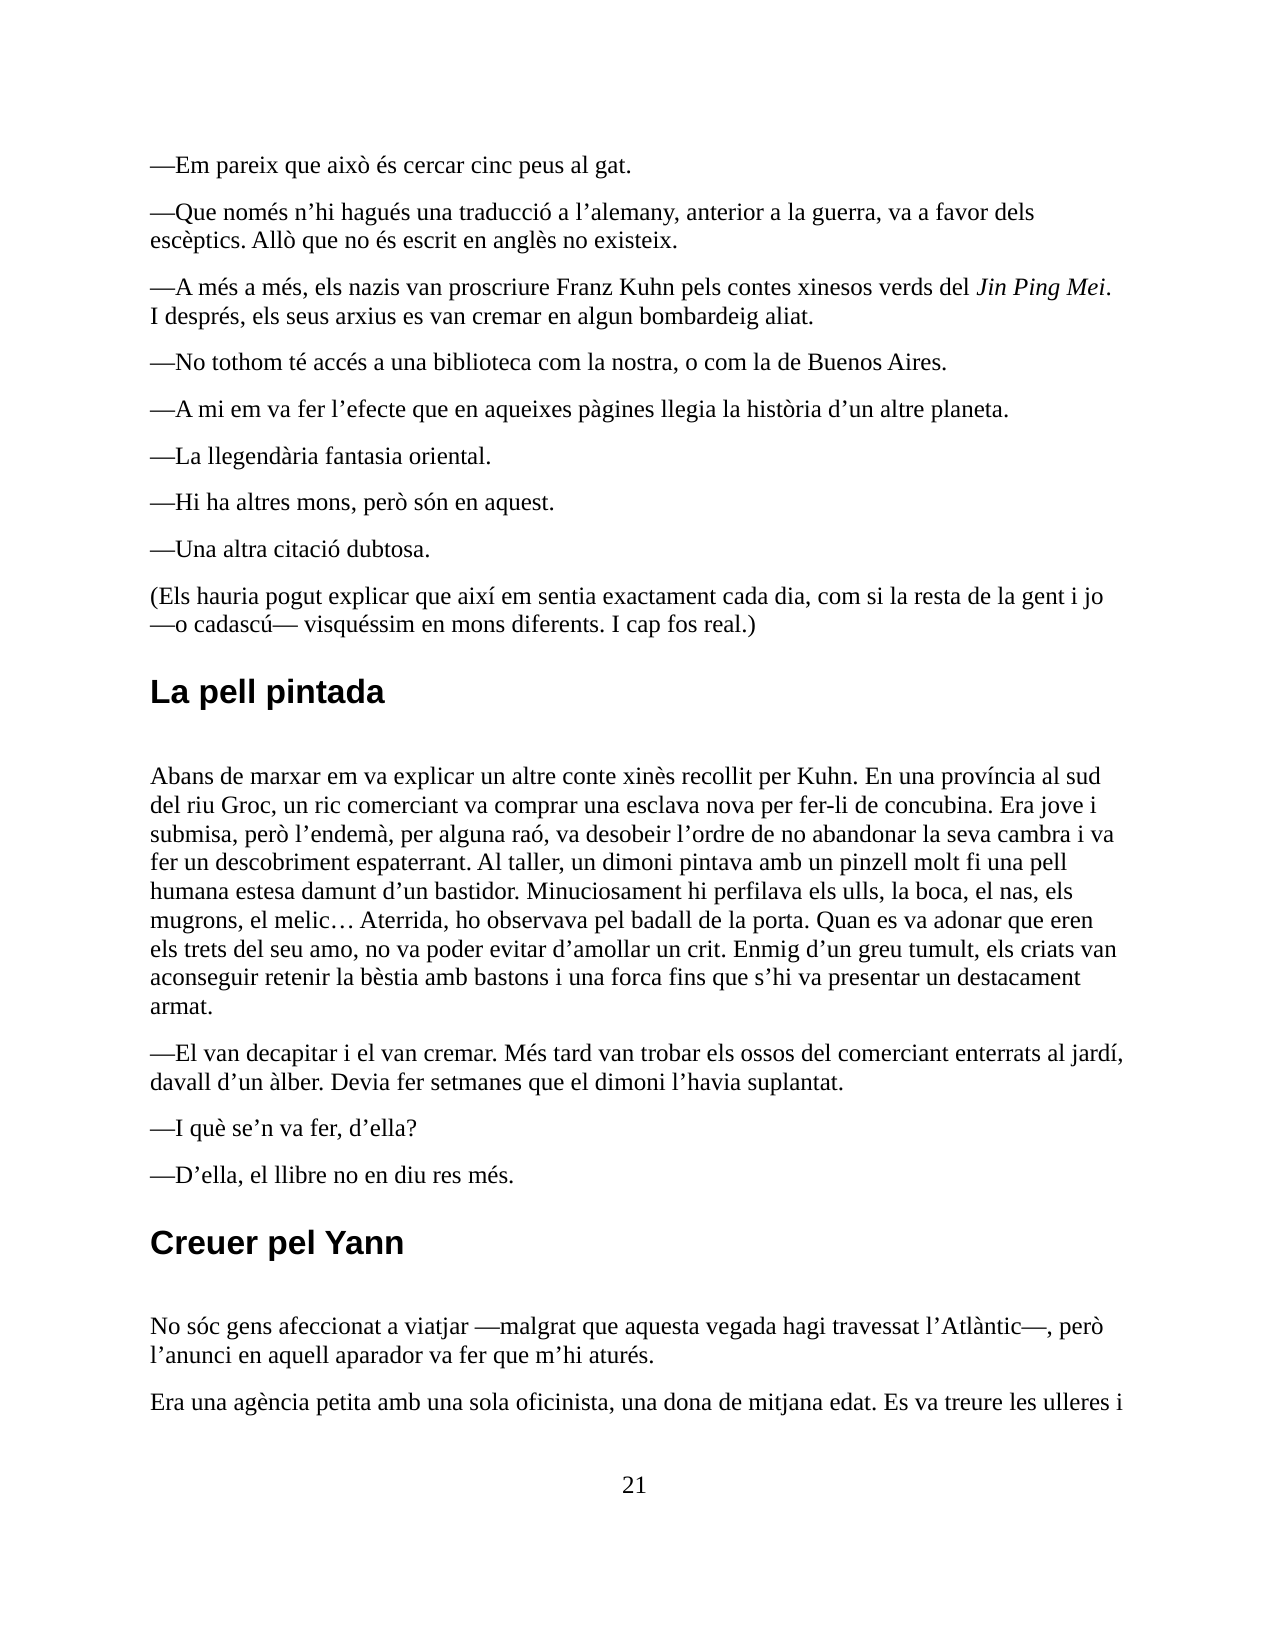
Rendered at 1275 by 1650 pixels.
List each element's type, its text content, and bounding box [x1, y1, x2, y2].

text —No tothom té accés a una biblioteca com la nostra, o com la de Buenos Aires. [150, 347, 1125, 376]
text —Hi ha altres mons, però són en aquest. [150, 487, 1125, 516]
text Era una agència petita amb una sola oficinista, una dona de mitjana edat. Es va treure les ulleres i [150, 1387, 1125, 1416]
text —D’ella, el llibre no en diu res més. [150, 1160, 1125, 1189]
text Abans de marxar em va explicar un altre conte xinès recollit per Kuhn. En una província al sud del riu Groc, un ric comerciant va comprar una esclava nova per fer-li de concubina. Era jove i submisa, però l’endemà, per alguna raó, va desobeir l’ordre de no abandonar la seva cambra i va fer un descobriment espaterrant. Al taller, un dimoni pintava amb un pinzell molt fi una pell humana estesa damunt d’un bastidor. Minuciosament hi perfilava els ulls, la boca, el nas, els mugrons, el melic… Aterrida, ho observava pel badall de la porta. Quan es va adonar que eren els trets del seu amo, no va poder evitar d’amollar un crit. Enmig d’un greu tumult, els criats van aconseguir retenir la bèstia amb bastons i una forca fins que s’hi va presentar un destacament armat. [150, 761, 1125, 1020]
text —I què se’n va fer, d’ella? [150, 1113, 1125, 1142]
text —A mi em va fer l’efecte que en aqueixes pàgines llegia la història d’un altre planeta. [150, 394, 1125, 423]
text —Una altra citació dubtosa. [150, 534, 1125, 563]
text —Que només n’hi hagués una traducció a l’alemany, anterior a la guerra, va a favor dels escèptics. Allò que no és escrit en anglès no existeix. [150, 197, 1125, 254]
text —El van decapitar i el van cremar. Més tard van trobar els ossos del comerciant enterrats al jardí, davall d’un àlber. Devia fer setmanes que el dimoni l’havia suplantat. [150, 1038, 1125, 1095]
subtitle La pell pintada [150, 672, 1125, 711]
text —Em pareix que això és cercar cinc peus al gat. [150, 150, 1125, 179]
text No sóc gens afeccionat a viatjar —malgrat que aquesta vegada hagi travessat l’Atlàntic—, però l’anunci en aquell aparador va fer que m’hi aturés. [150, 1311, 1125, 1369]
subtitle Creuer pel Yann [150, 1223, 1125, 1261]
text —La llegendària fantasia oriental. [150, 441, 1125, 469]
text (Els hauria pogut explicar que així em sentia exactament cada dia, com si la resta de la gent i jo —o cadascú— visquéssim en mons diferents. I cap fos real.) [150, 581, 1125, 638]
text —A més a més, els nazis van proscriure Franz Kuhn pels contes xinesos verds del Jin Ping Mei. I després, els seus arxius es van cremar en algun bombardeig aliat. [150, 272, 1125, 329]
